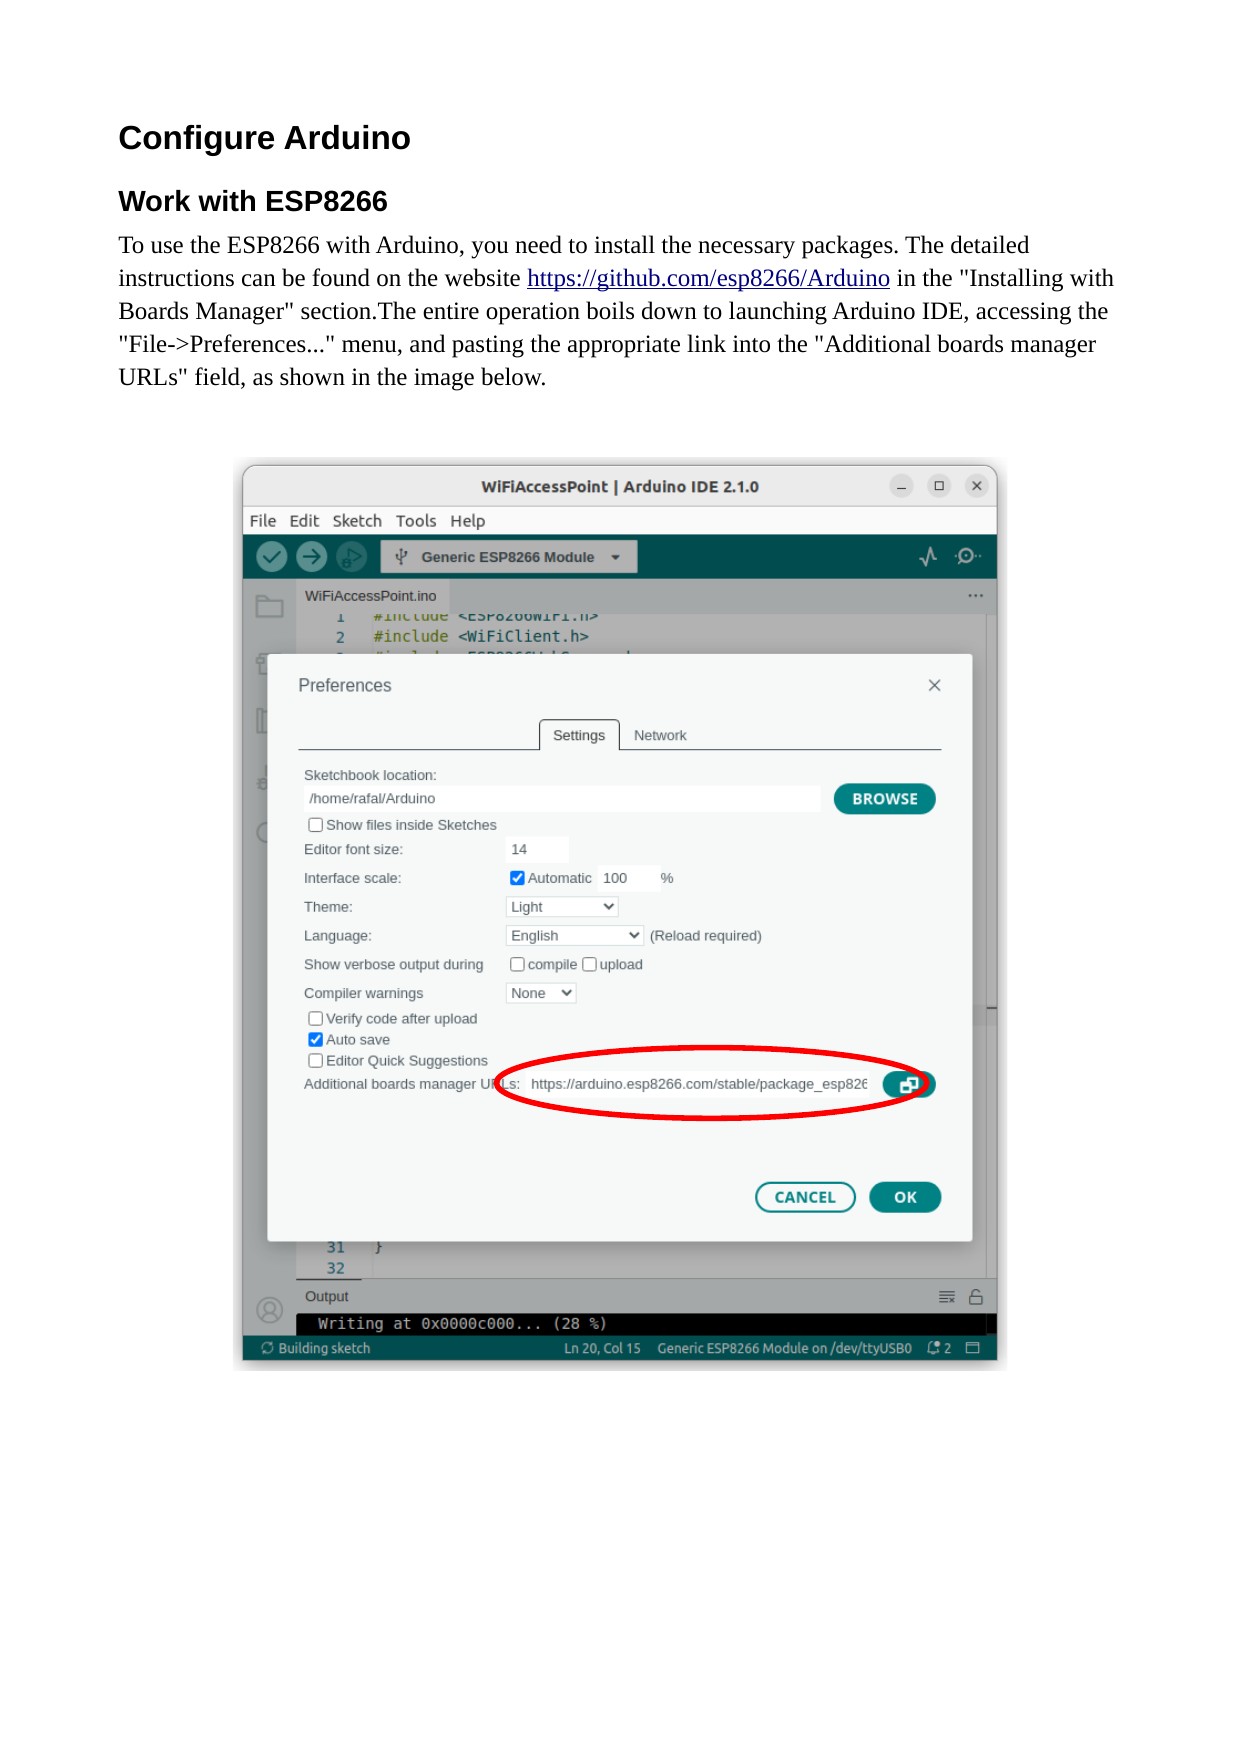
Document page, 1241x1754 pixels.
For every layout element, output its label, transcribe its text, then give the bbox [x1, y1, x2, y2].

subtitle Work with ESP8266 [118, 184, 1122, 217]
subtitle Configure Arduino [118, 118, 1122, 157]
text To use the ESP8266 with Arduino, you need to install the necessary packages. The detailed instructions can be found on the website https://github.com/esp8266/Arduino in the "Installing with Boards Manager" section.The entire operation boils down to launching Arduino IDE, accessing the "File->Preferences..." menu, and pasting the appropriate link into the "Additional boards manager URLs" field, as shown in the image below. [118, 230, 1122, 391]
